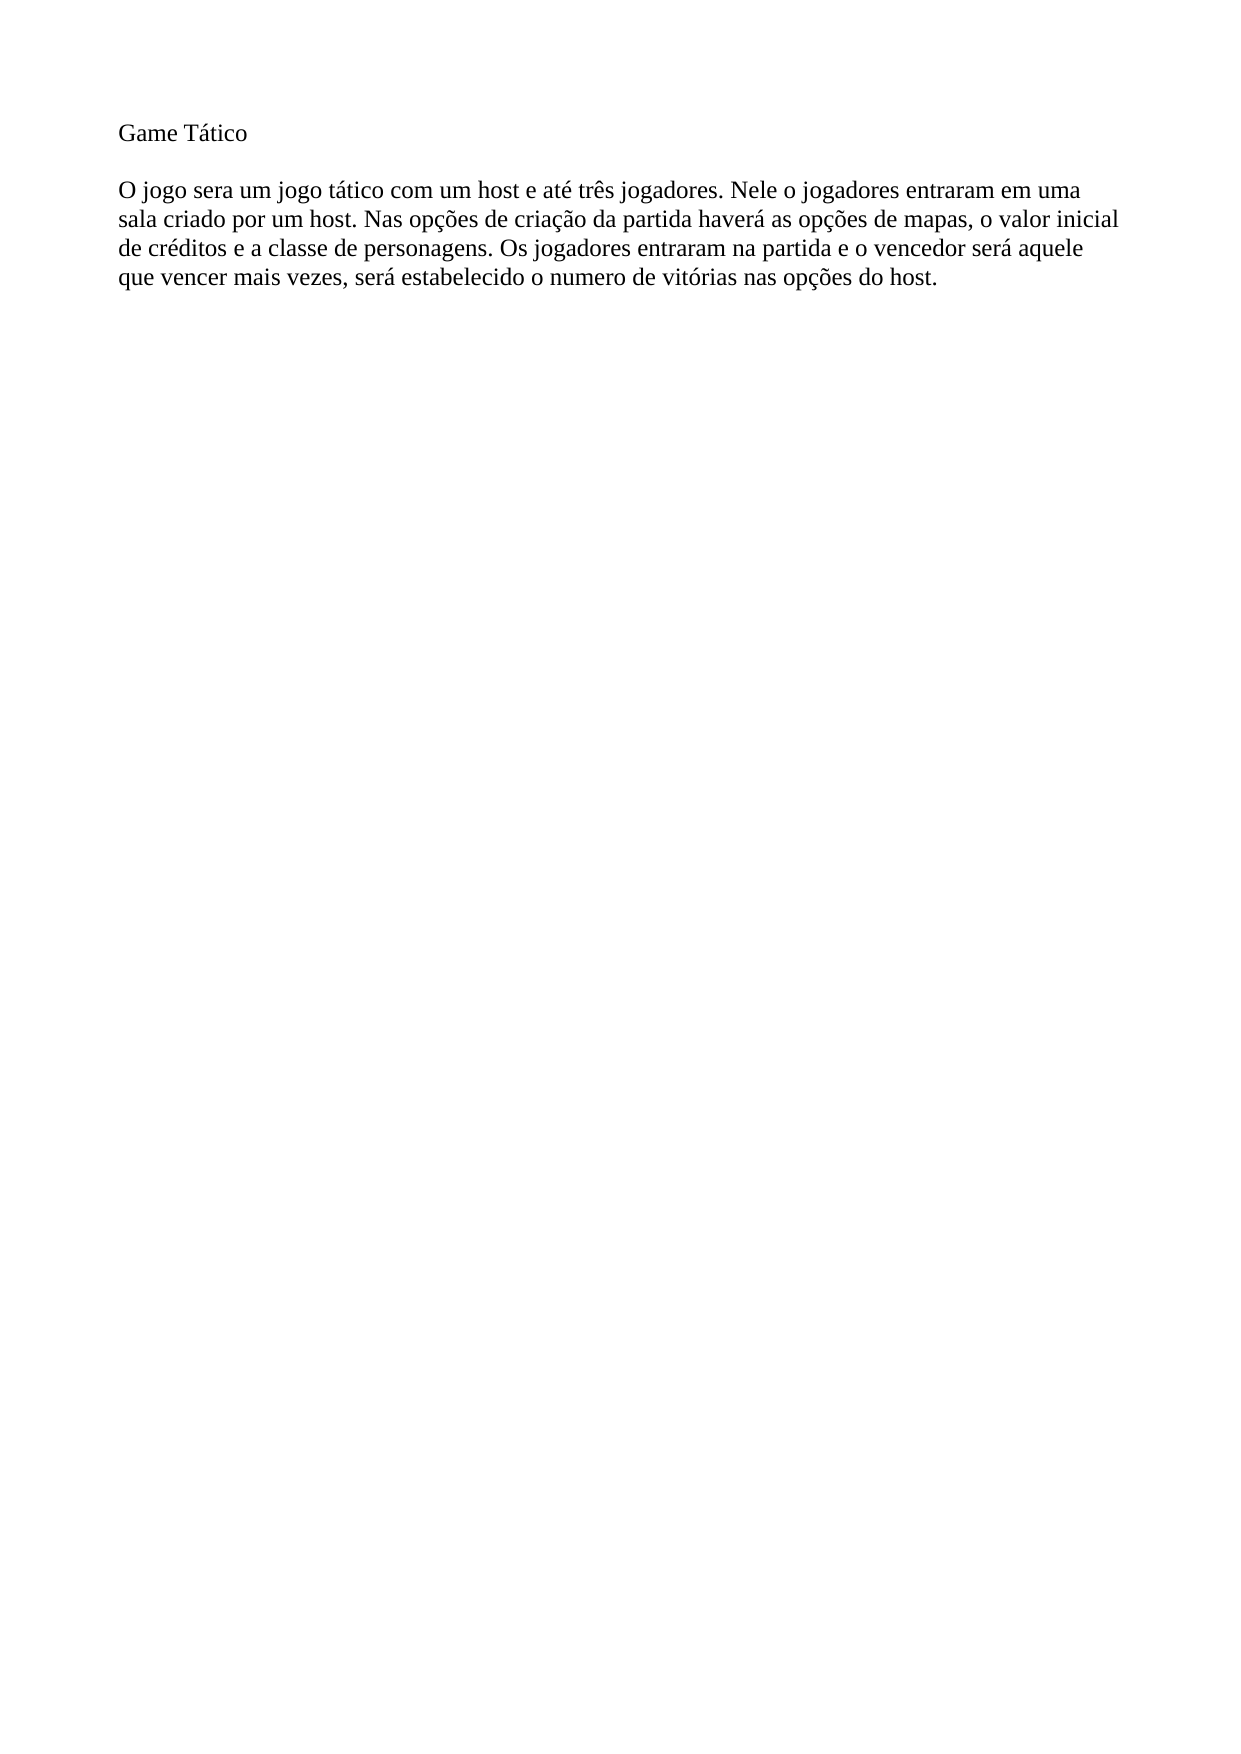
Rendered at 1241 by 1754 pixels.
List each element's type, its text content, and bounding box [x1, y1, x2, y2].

text Game Tático [118, 118, 1122, 147]
text O jogo sera um jogo tático com um host e até três jogadores. Nele o jogadores entraram em uma sala criado por um host. Nas opções de criação da partida haverá as opções de mapas, o valor inicial de créditos e a classe de personagens. Os jogadores entraram na partida e o vencedor será aquele que vencer mais vezes, será estabelecido o numero de vitórias nas opções do host. [118, 176, 1122, 291]
